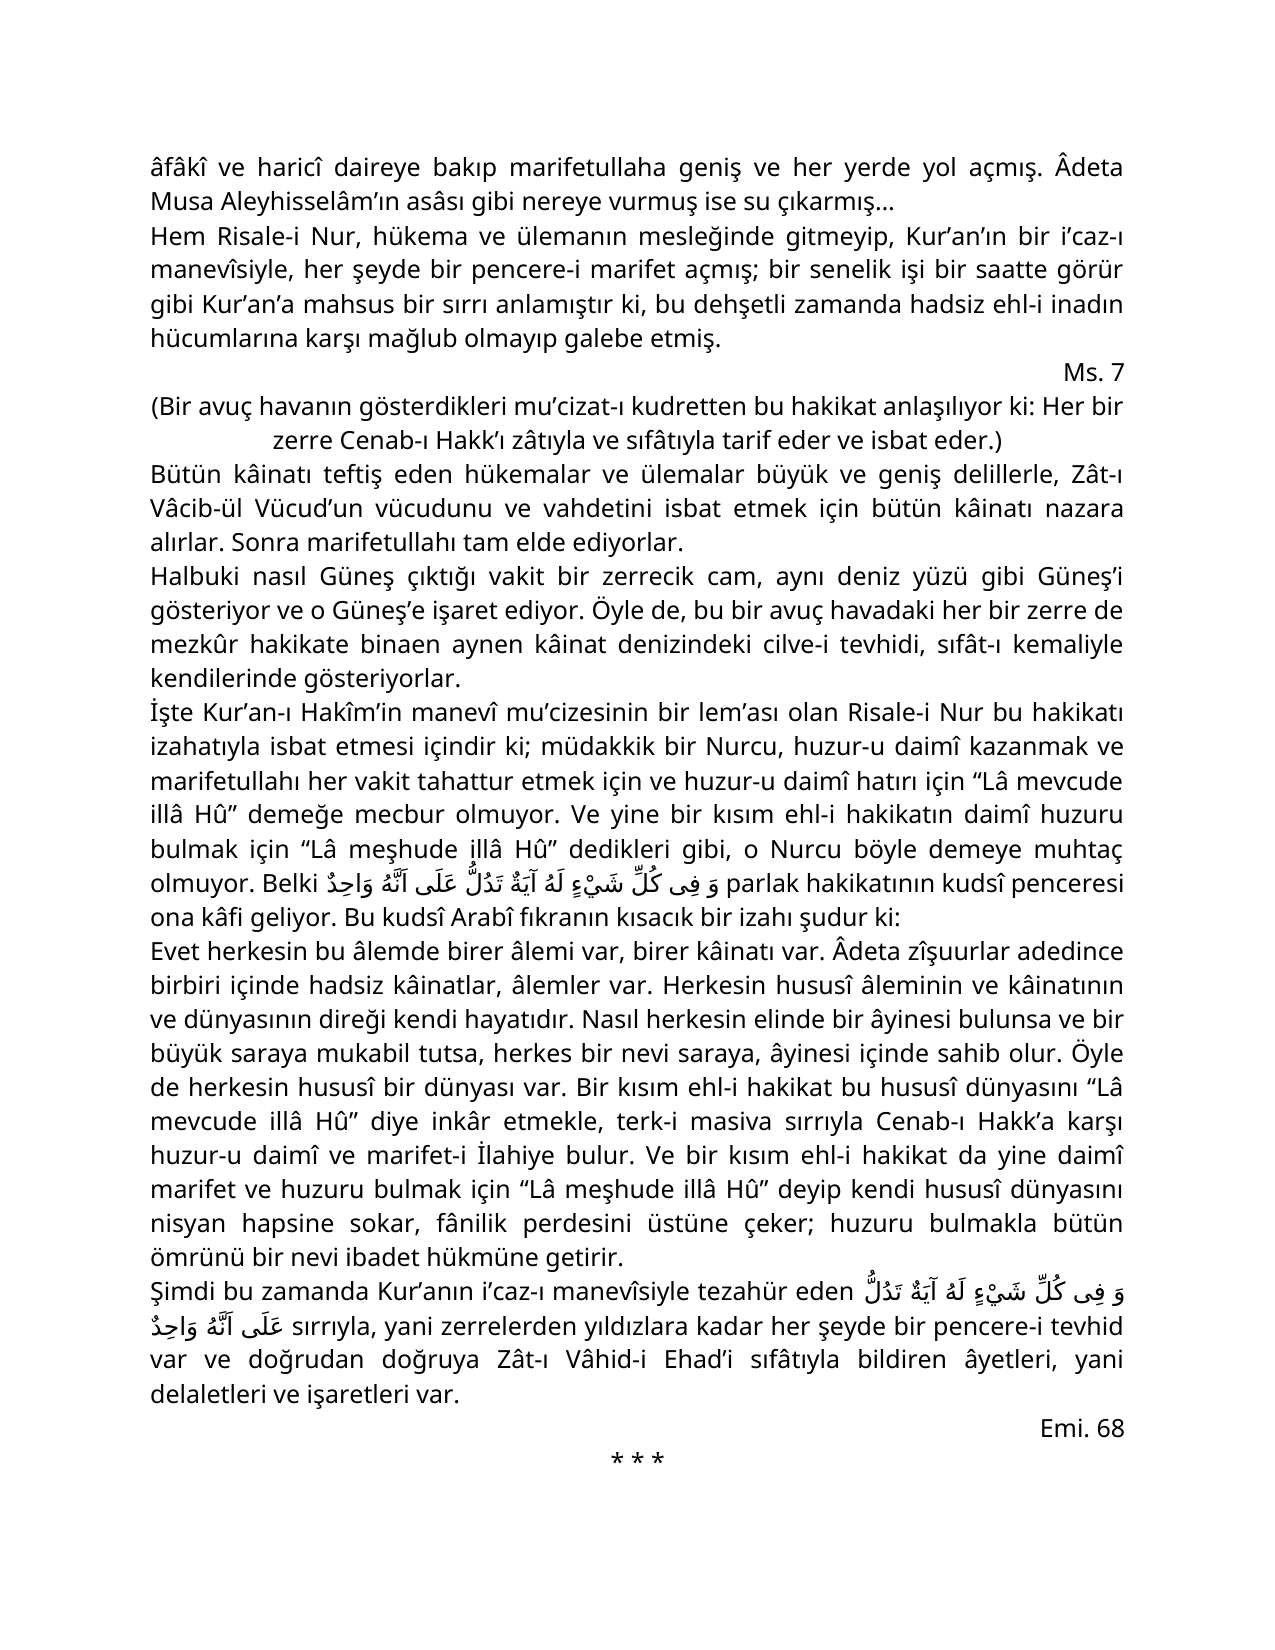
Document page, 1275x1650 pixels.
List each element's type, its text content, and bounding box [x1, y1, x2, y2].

text Halbuki nasıl Güneş çıktığı vakit bir zerrecik cam, aynı deniz yüzü gibi Güneş’i gösteriyor ve o Güneş’e işaret ediyor. Öyle de, bu bir avuç havadaki her bir zerre de mezkûr hakikate binaen aynen kâinat denizindeki cilve-i tevhidi, sıfât-ı kemaliyle kendilerinde gösteriyorlar. [150, 559, 1125, 695]
text Emi. 68 [150, 1410, 1125, 1444]
text Şimdi bu zamanda Kur’anın i’caz-ı manevîsiyle tezahür eden وَ فِى كُلِّ شَيْءٍ لَهُ آيَةٌ تَدُلُّ عَلَى اَنَّهُ وَاحِدٌ sırrıyla, yani zerrelerden yıldızlara kadar her şeyde bir pencere-i tevhid var ve doğrudan doğruya Zât-ı Vâhid-i Ehad’i sıfâtıyla bildiren âyetleri, yani delaletleri ve işaretleri var. [150, 1274, 1125, 1410]
text Evet herkesin bu âlemde birer âlemi var, birer kâinatı var. Âdeta zîşuurlar adedince birbiri içinde hadsiz kâinatlar, âlemler var. Herkesin hususî âleminin ve kâinatının ve dünyasının direği kendi hayatıdır. Nasıl herkesin elinde bir âyinesi bulunsa ve bir büyük saraya mukabil tutsa, herkes bir nevi saraya, âyinesi içinde sahib olur. Öyle de herkesin hususî bir dünyası var. Bir kısım ehl-i hakikat bu hususî dünyasını “Lâ mevcude illâ Hû” diye inkâr etmekle, terk-i masiva sırrıyla Cenab-ı Hakk’a karşı huzur-u daimî ve marifet-i İlahiye bulur. Ve bir kısım ehl-i hakikat da yine daimî marifet ve huzuru bulmak için “Lâ meşhude illâ Hû” deyip kendi hususî dünyasını nisyan hapsine sokar, fânilik perdesini üstüne çeker; huzuru bulmakla bütün ömrünü bir nevi ibadet hükmüne getirir. [150, 933, 1125, 1274]
text İşte Kur’an-ı Hakîm’in manevî mu’cizesinin bir lem’ası olan Risale-i Nur bu hakikatı izahatıyla isbat etmesi içindir ki; müdakkik bir Nurcu, huzur-u daimî kazanmak ve marifetullahı her vakit tahattur etmek için ve huzur-u daimî hatırı için “Lâ mevcude illâ Hû” demeğe mecbur olmuyor. Ve yine bir kısım ehl-i hakikatın daimî huzuru bulmak için “Lâ meşhude illâ Hû” dedikleri gibi, o Nurcu böyle demeye muhtaç olmuyor. Belki وَ فِى كُلِّ شَيْءٍ لَهُ آيَةٌ تَدُلُّ عَلَى اَنَّهُ وَاحِدٌ parlak hakikatının kudsî penceresi ona kâfi geliyor. Bu kudsî Arabî fıkranın kısacık bir izahı şudur ki: [150, 695, 1125, 933]
text Bütün kâinatı teftiş eden hükemalar ve ülemalar büyük ve geniş delillerle, Zât-ı Vâcib-ül Vücud’un vücudunu ve vahdetini isbat etmek için bütün kâinatı nazara alırlar. Sonra marifetullahı tam elde ediyorlar. [150, 457, 1125, 559]
text * * * [150, 1444, 1125, 1478]
text Hem Risale-i Nur, hükema ve ülemanın mesleğinde gitmeyip, Kur’an’ın bir i’caz-ı manevîsiyle, her şeyde bir pencere-i marifet açmış; bir senelik işi bir saatte görür gibi Kur’an’a mahsus bir sırrı anlamıştır ki, bu dehşetli zamanda hadsiz ehl-i inadın hücumlarına karşı mağlub olmayıp galebe etmiş. [150, 218, 1125, 354]
text Ms. 7 [150, 354, 1125, 388]
text âfâkî ve haricî daireye bakıp marifetullaha geniş ve her yerde yol açmış. Âdeta Musa Aleyhisselâm’ın asâsı gibi nereye vurmuş ise su çıkarmış… [150, 150, 1125, 218]
text (Bir avuç havanın gösterdikleri mu’cizat-ı kudretten bu hakikat anlaşılıyor ki: Her bir zerre Cenab-ı Hakk’ı zâtıyla ve sıfâtıyla tarif eder ve isbat eder.) [150, 388, 1125, 457]
